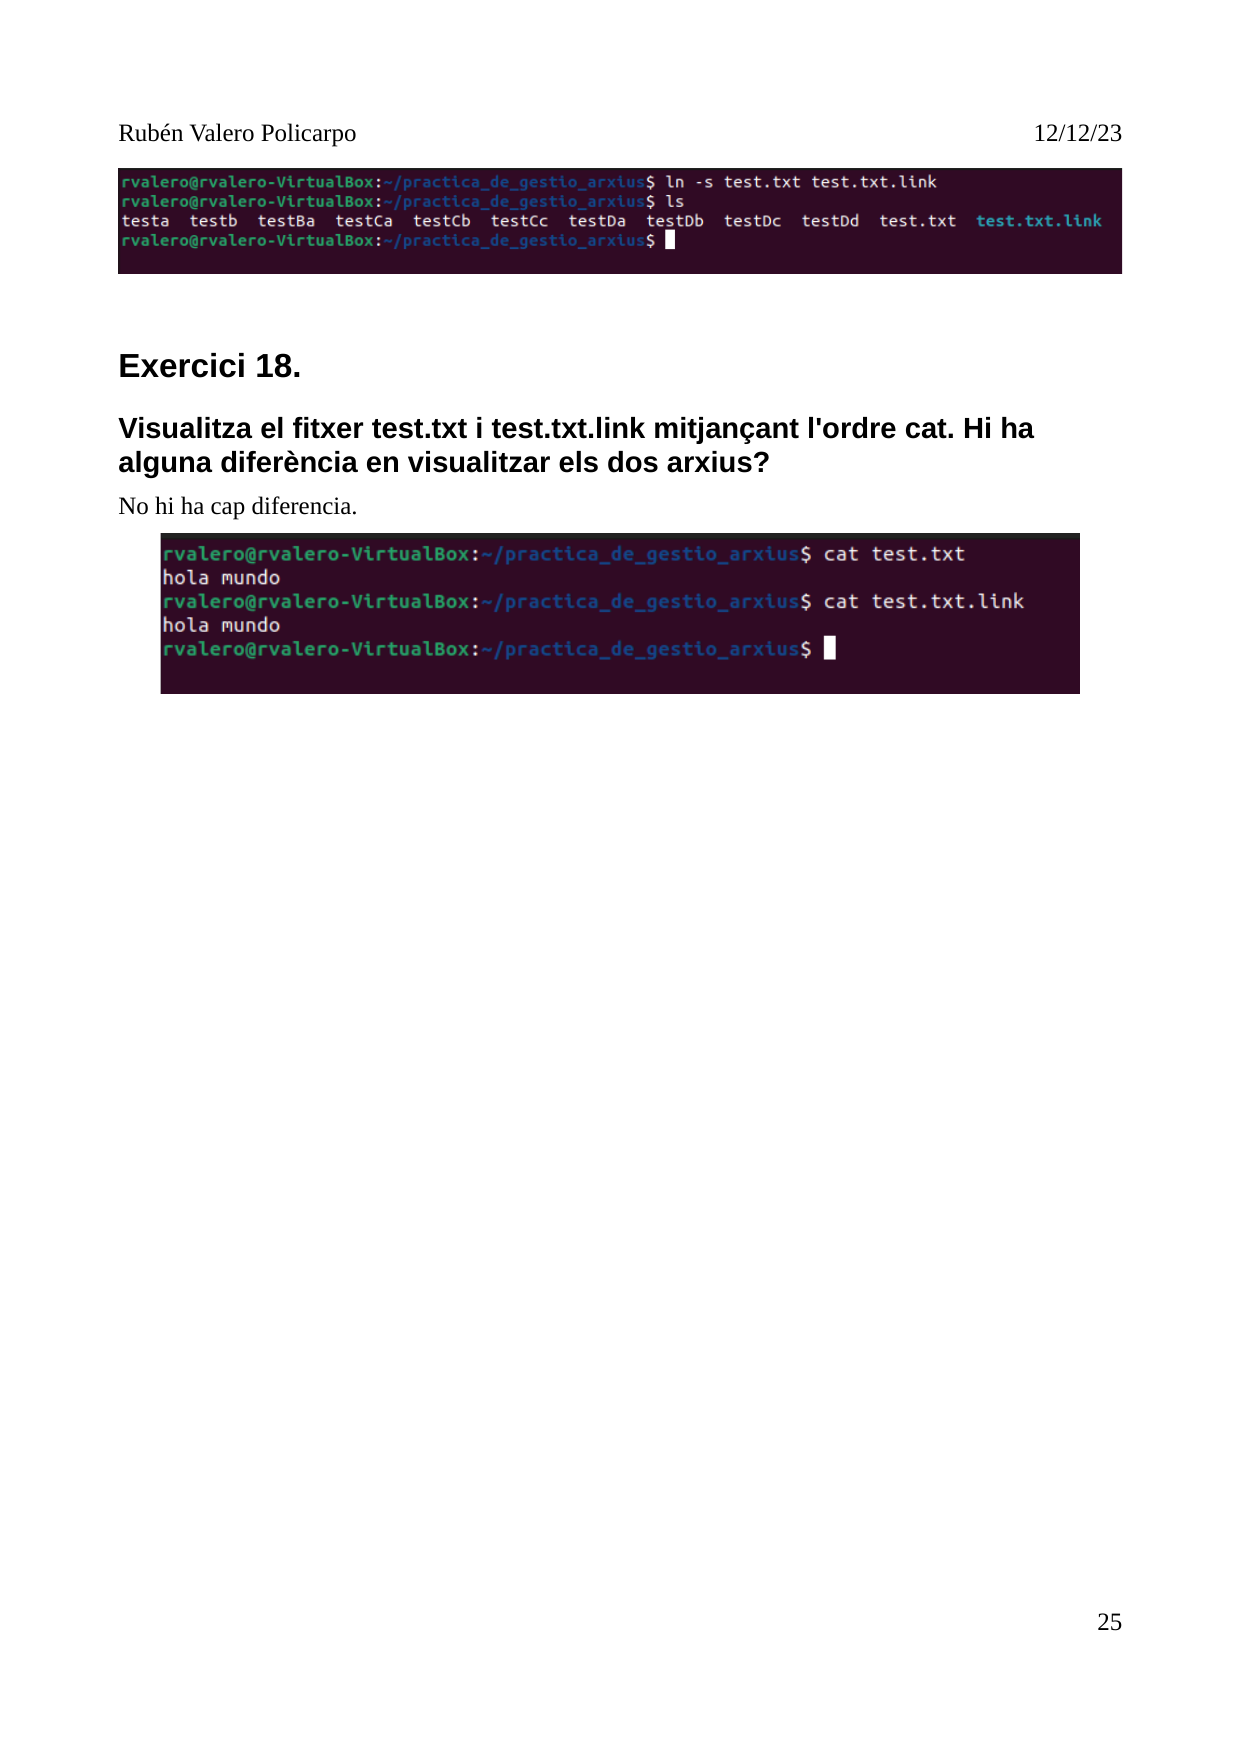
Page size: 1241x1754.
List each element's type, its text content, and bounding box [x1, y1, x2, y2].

subtitle Visualitza el fitxer test.txt i test.txt.link mitjançant l'ordre cat. Hi ha alguna diferència en visualitzar els dos arxius? [118, 411, 1122, 478]
text No hi ha cap diferencia. [118, 491, 1122, 520]
picture [118, 168, 1123, 274]
picture [160, 533, 1080, 694]
subtitle Exercici 18. [118, 346, 1122, 384]
